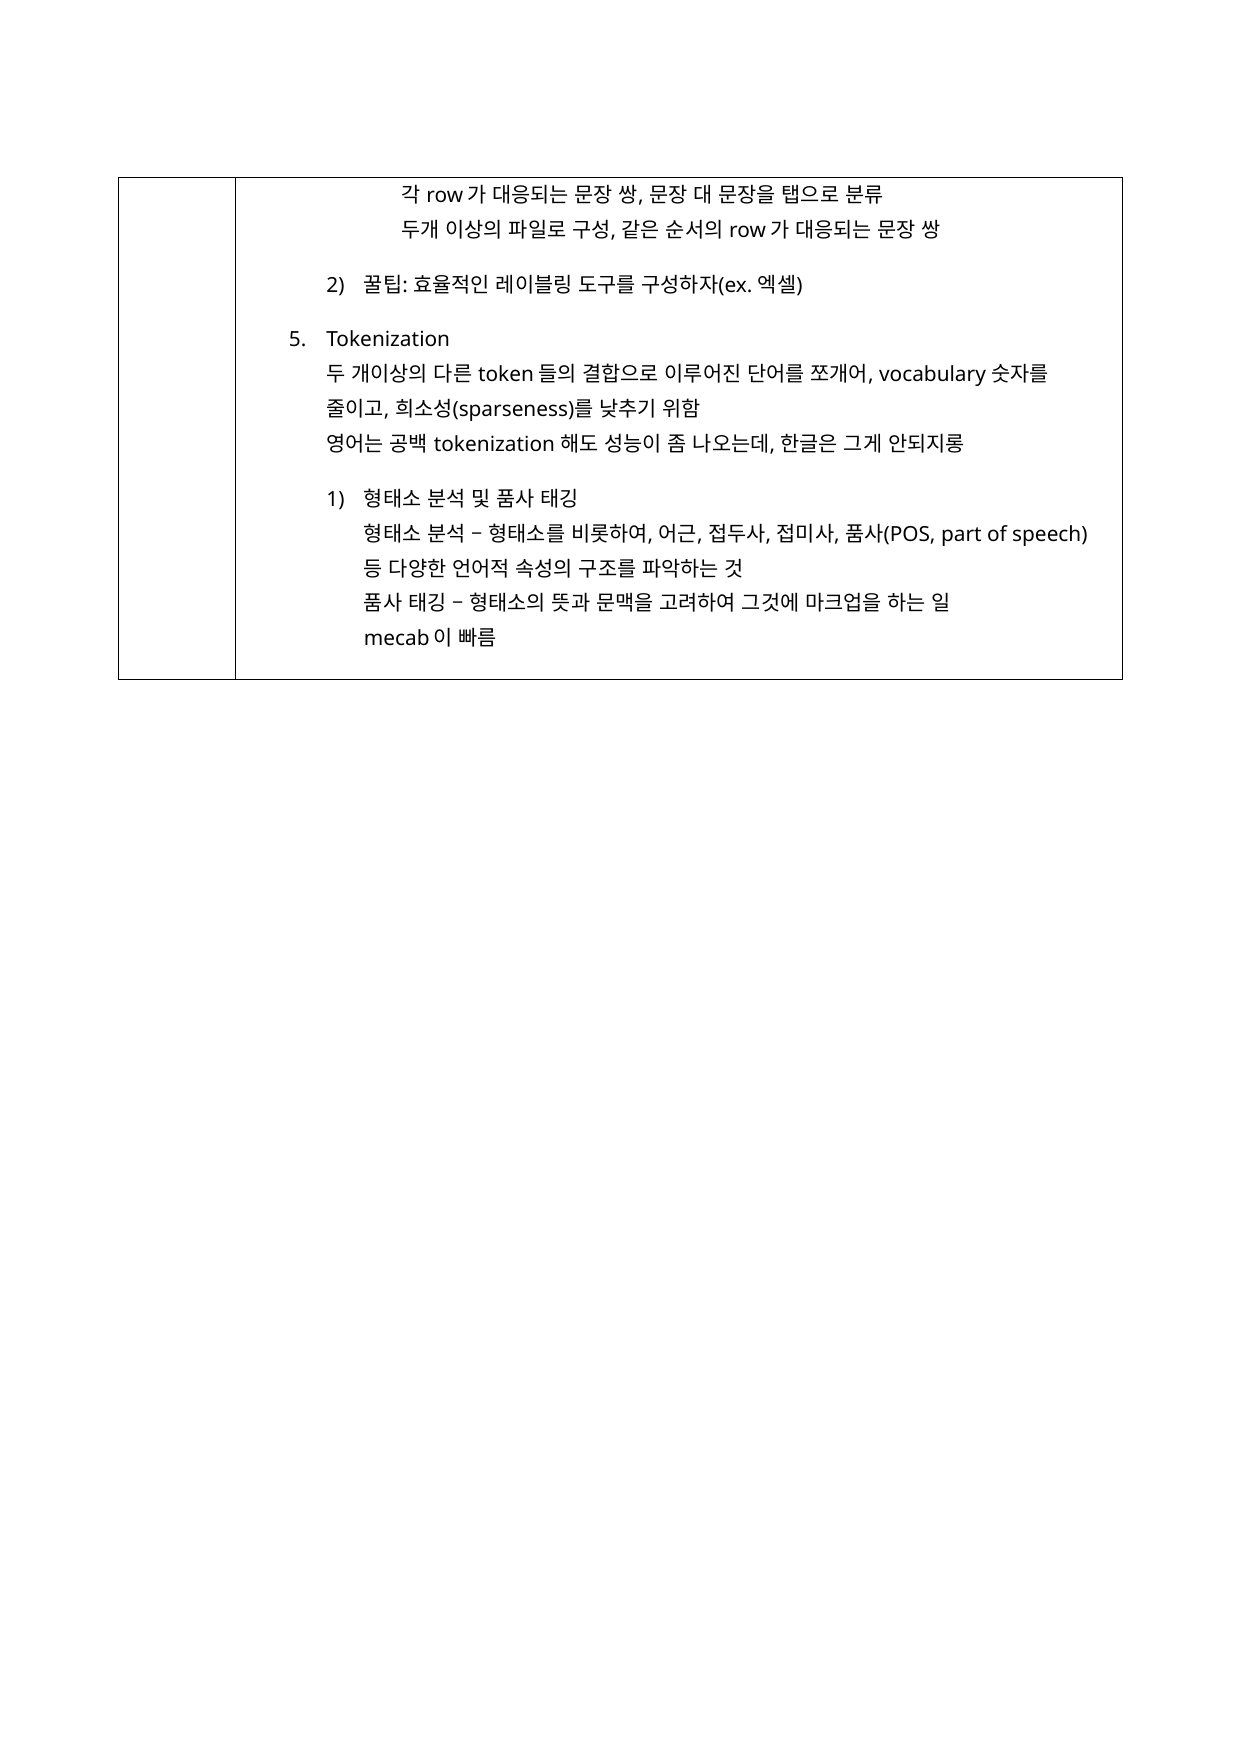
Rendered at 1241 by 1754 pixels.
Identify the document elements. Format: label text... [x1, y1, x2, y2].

table_cell [119, 178, 235, 678]
table_cell 각 row가 대응되는 문장 쌍, 문장 대 문장을 탭으로 분류 두개 이상의 파일로 구성, 같은 순서의 row가 대응되는 문장 쌍 꿀팁: 효율적인 레이블링 도구를 구성하자(ex. 엑셀) Tokenization 두 개이상의 다른 token들의 결합으로 이루어진 단어를 쪼개어, vocabulary 숫자를 줄이고, 희소성(sparseness)를 낮추기 위함 영어는 공백 tokenization 해도 성능이 좀 나오는데, 한글은 그게 안되지롱 형태소 분석 및 품사 태깅 형태소 분석 – 형태소를 비롯하여, 어근, 접두사, 접미사, 품사(POS, part of speech) 등 다양한 언어적 속성의 구조를 파악하는 것 품사 태깅 – 형태소의 뜻과 문맥을 고려하여 그것에 마크업을 하는 일 mecab이 빠름 [236, 178, 1122, 678]
